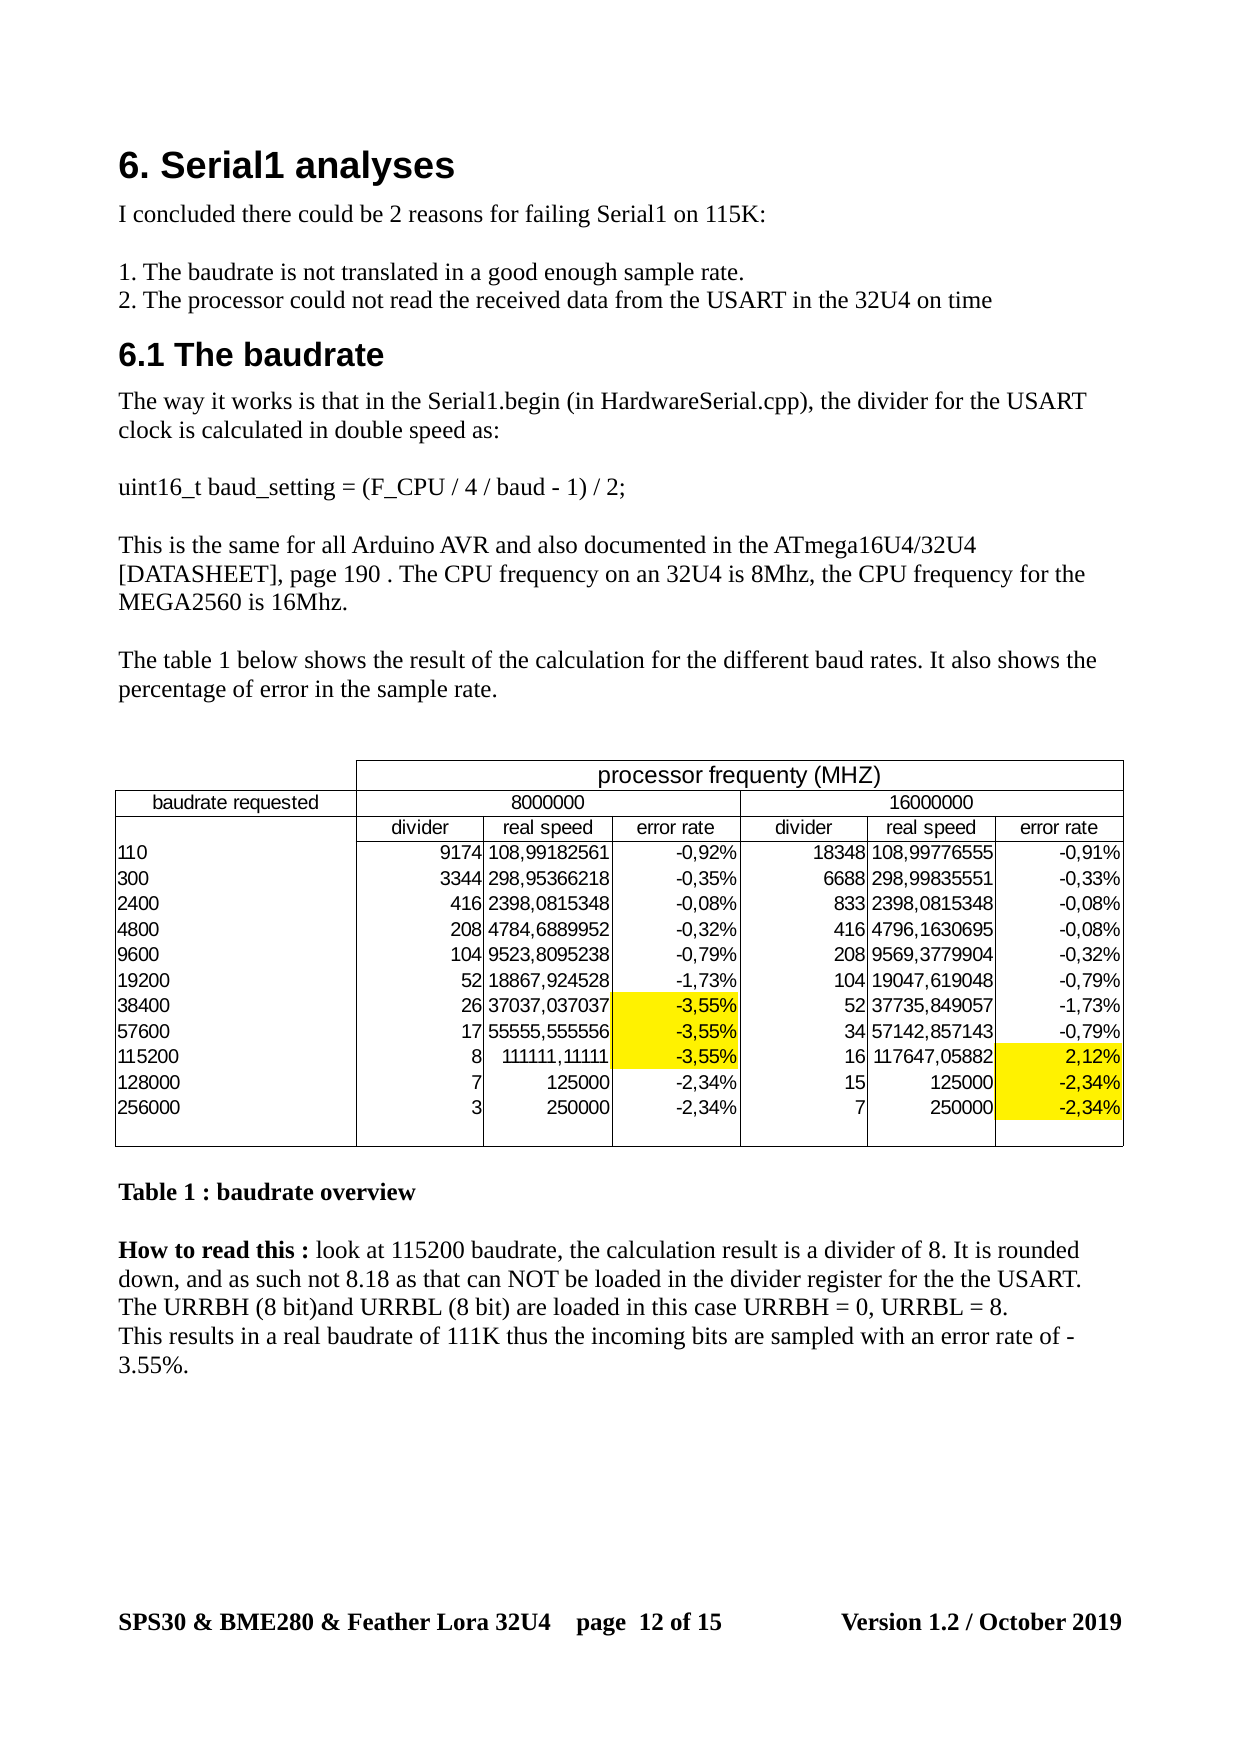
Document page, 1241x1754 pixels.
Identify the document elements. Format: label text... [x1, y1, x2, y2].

text uint16_t baud_setting = (F_CPU / 4 / baud - 1) / 2; [118, 472, 1122, 501]
text This results in a real baudrate of 111K thus the incoming bits are sampled with an error rate of -3.55%. [118, 1321, 1122, 1379]
text Table 1 : baudrate overview [118, 1177, 1122, 1206]
text I concluded there could be 2 reasons for failing Serial1 on 115K: [118, 199, 1122, 228]
text 1. The baudrate is not translated in a good enough sample rate. [118, 257, 1122, 286]
subtitle 6.1 The baudrate [118, 335, 1122, 374]
text How to read this : look at 115200 baudrate, the calculation result is a divider of 8. It is rounded down, and as such not 8.18 as that can NOT be loaded in the divider register for the the USART. The URRBH (8 bit)and URRBL (8 bit) are loaded in this case URRBH = 0, URRBL = 8. [118, 1235, 1122, 1321]
text The table 1 below shows the result of the calculation for the different baud rates. It also shows the percentage of error in the sample rate. [118, 645, 1122, 702]
text This is the same for all Arduino AVR and also documented in the ATmega16U4/32U4 [DATASHEET], page 190 . The CPU frequency on an 32U4 is 8Mhz, the CPU frequency for the MEGA2560 is 16Mhz. [118, 530, 1122, 616]
text The way it works is that in the Serial1.begin (in HardwareSerial.cpp), the divider for the USART clock is calculated in double speed as: [118, 386, 1122, 444]
subtitle 6. Serial1 analyses [118, 143, 1122, 187]
text 2. The processor could not read the received data from the USART in the 32U4 on time [118, 286, 1122, 314]
